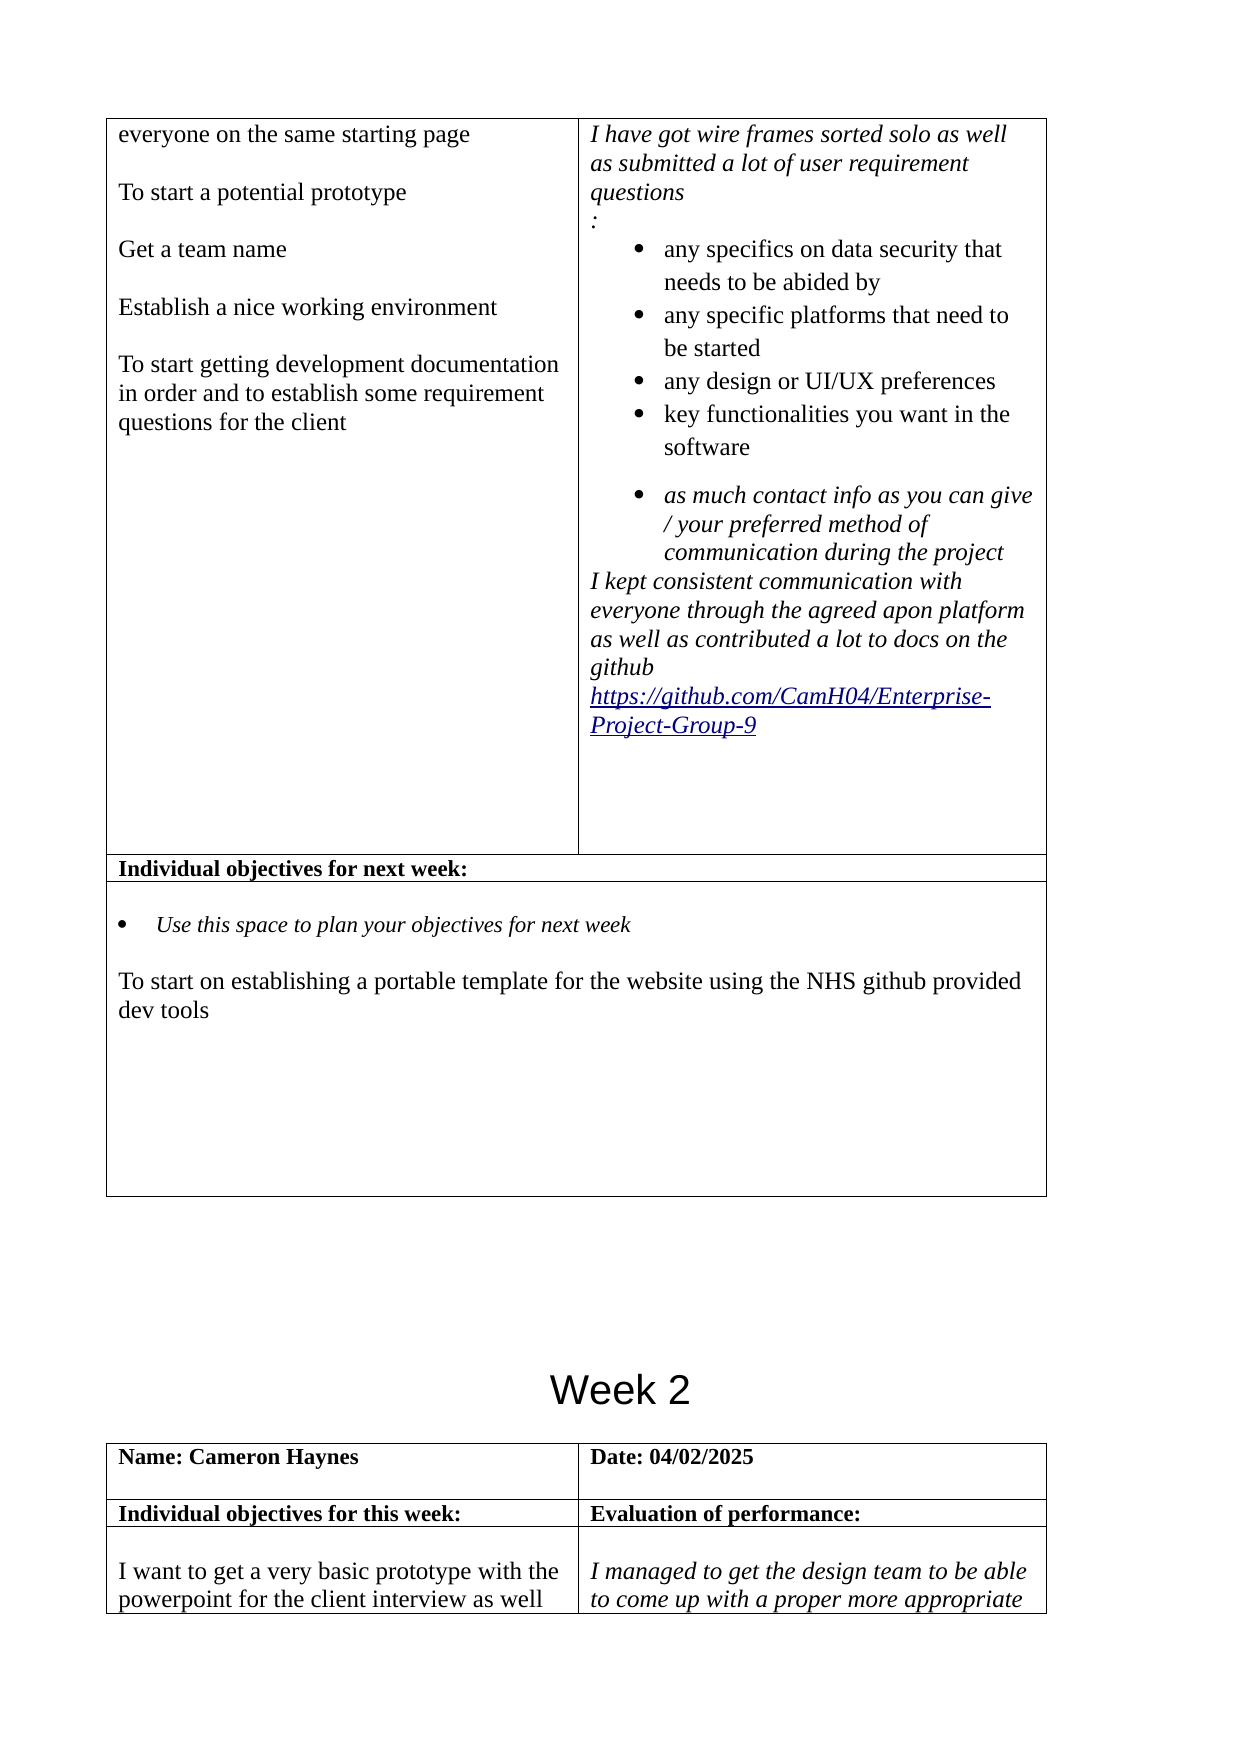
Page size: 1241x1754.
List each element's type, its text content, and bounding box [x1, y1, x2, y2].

table_header Name: Cameron Haynes [107, 1444, 578, 1498]
table_cell Individual objectives for this week: [107, 1500, 578, 1526]
subtitle Week 2 [118, 1366, 1122, 1414]
table_cell I want to get a very basic prototype with the powerpoint for the client interview as well [107, 1527, 578, 1613]
table_cell I have got wire frames sorted solo as well as submitted a lot of user requirement questions : any specifics on data security that needs to be abided by any specific platforms that need to be started any design or UI/UX preferences key functionalities you want in the software as much contact info as you can give / your preferred method of communication during the project I kept consistent communication with everyone through the agreed apon platform as well as contributed a lot to docs on the github https://github.com/CamH04/Enterprise-Project-Group-9 [579, 119, 1046, 854]
table_cell Evaluation of performance: [579, 1500, 1046, 1526]
table_header Date: 04/02/2025 [579, 1444, 1046, 1498]
table_cell Use this space to plan your objectives for next week To start on establishing a portable template for the website using the NHS github provided dev tools [107, 882, 1046, 1196]
text ­ [118, 1414, 1122, 1442]
table_cell I managed to get the design team to be able to come up with a proper more appropriate [579, 1527, 1046, 1613]
table_cell everyone on the same starting page To start a potential prototype Get a team name Establish a nice working environment To start getting development documentation in order and to establish some requirement questions for the client [107, 119, 578, 854]
table_cell Individual objectives for next week: [107, 855, 1046, 881]
